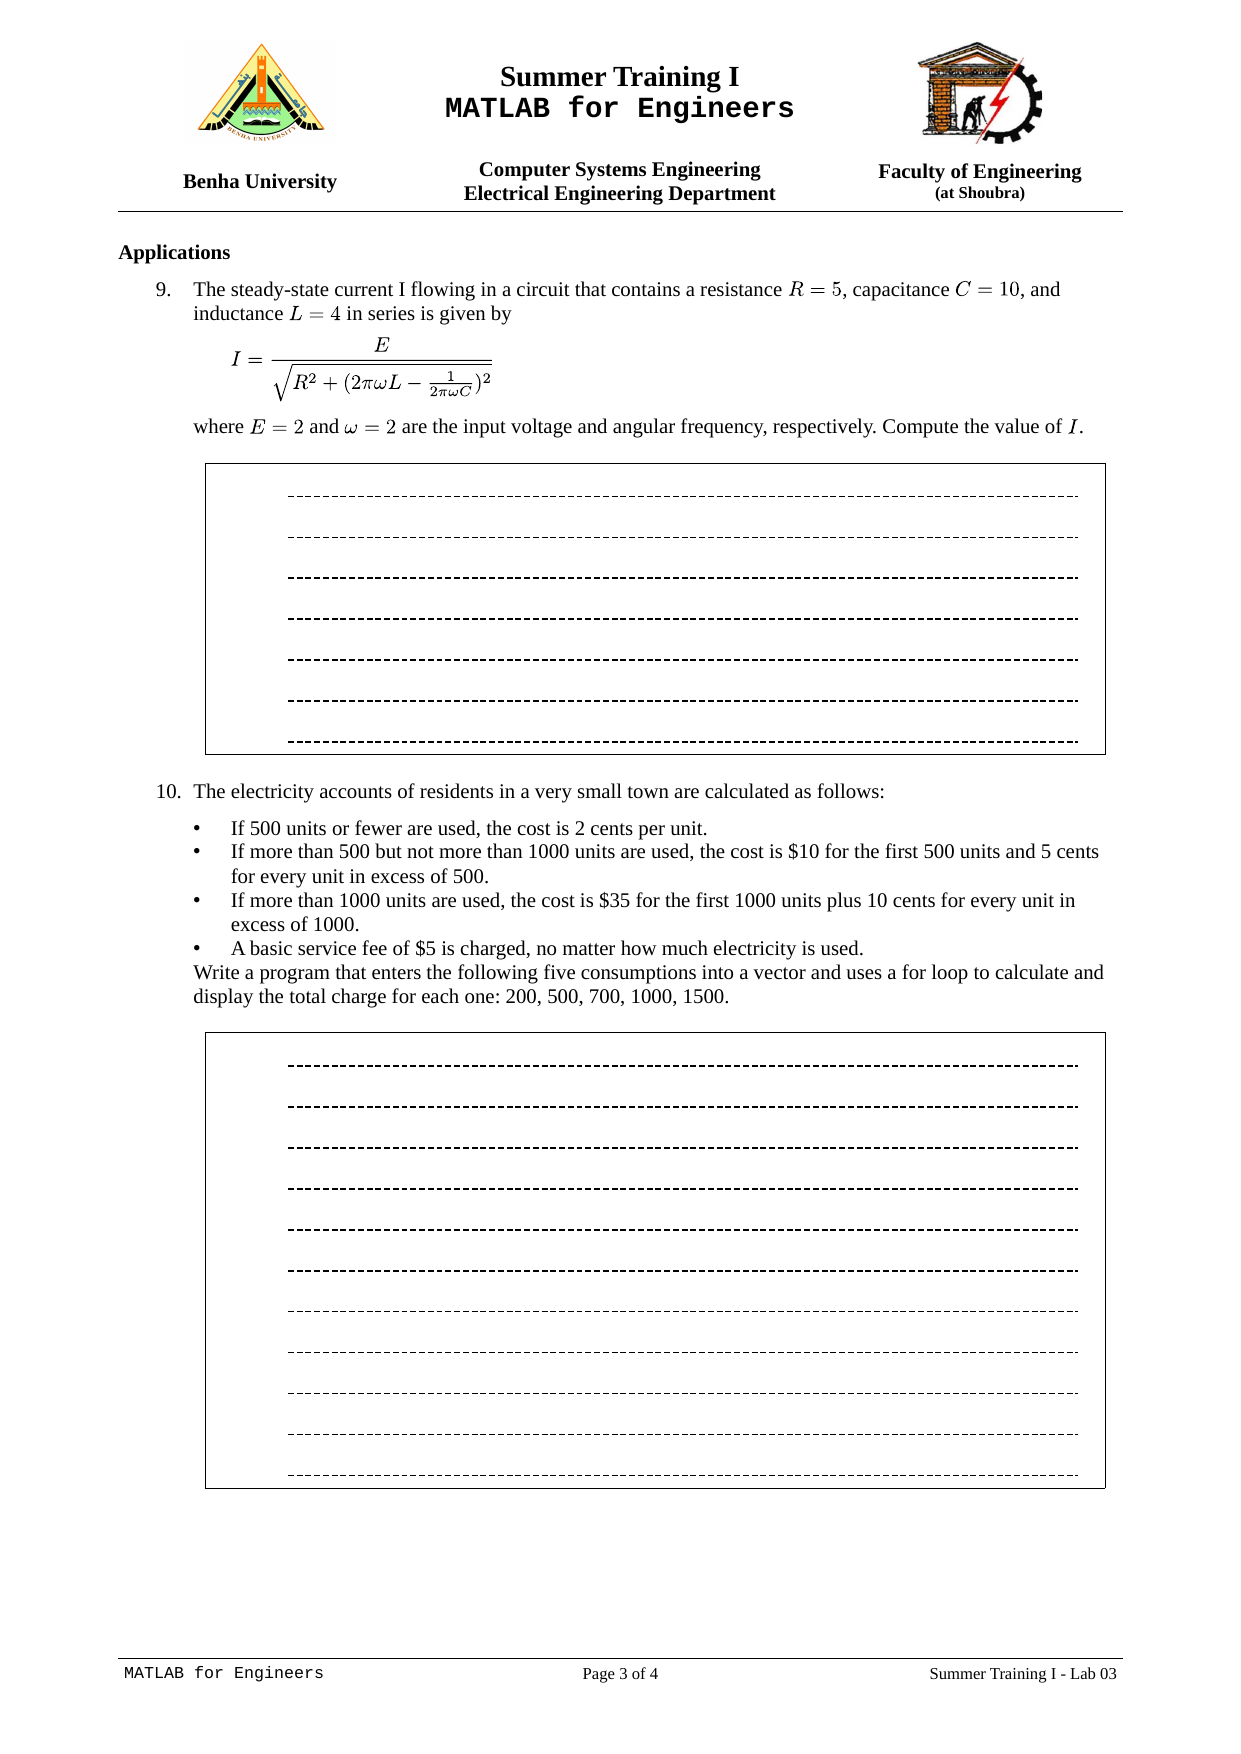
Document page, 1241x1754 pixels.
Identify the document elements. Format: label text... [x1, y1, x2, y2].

list A basic service fee of $5 is charged, no matter how much electricity is used. [193, 936, 1122, 960]
list If more than 1000 units are used, the cost is $35 for the first 1000 units plus 10 cents for every unit in excess of 1000. [193, 888, 1122, 936]
picture [183, 40, 337, 146]
picture [917, 40, 1043, 146]
list If 500 units or fewer are used, the cost is 2 cents per unit. [193, 815, 1122, 839]
list If more than 500 but not more than 1000 units are used, the cost is $10 for the first 500 units and 5 cents for every unit in excess of 500. [193, 839, 1122, 888]
list where and are the input voltage and angular frequency, respectively. Compute the value of . [156, 414, 1122, 438]
text Applications [118, 240, 1122, 264]
list The steady-state current I flowing in a circuit that contains a resistance , capacitance , and inductance in series is given by [156, 277, 1122, 325]
list Write a program that enters the following five consumptions into a vector and uses a for loop to calculate and display the total charge for each one: 200, 500, 700, 1000, 1500. [156, 960, 1122, 1008]
list The electricity accounts of residents in a very small town are calculated as follows: [156, 779, 1122, 803]
